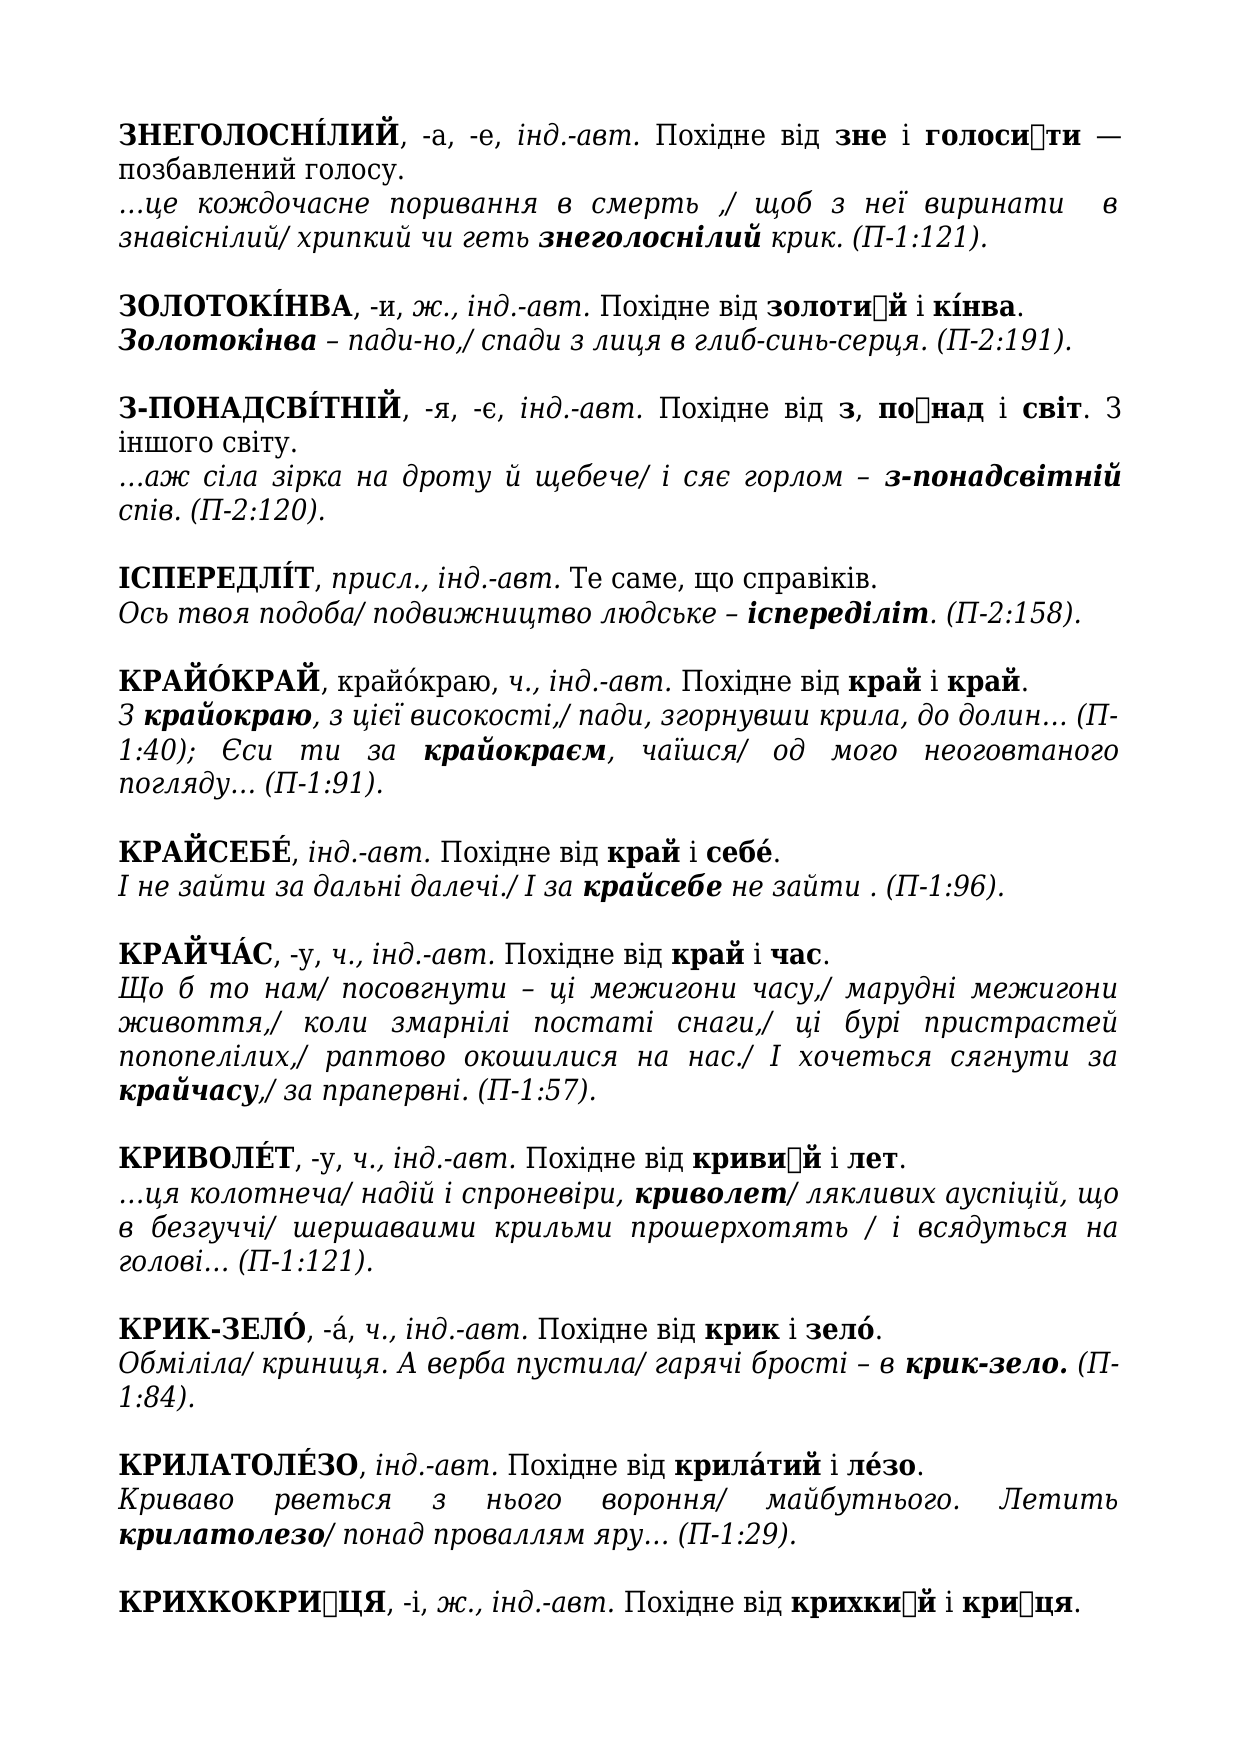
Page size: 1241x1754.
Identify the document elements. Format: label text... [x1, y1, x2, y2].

text Криволéт, -у, ч., інд.-авт. Похідне від кривий і лет. [118, 1142, 1122, 1176]
text Іспередлíт, присл., інд.-авт. Те саме, що справіків. [118, 561, 1122, 596]
text Крайсебé, інд.-авт. Похідне від край і себé. [118, 835, 1122, 869]
text …це кождочасне поривання в смерть ,/ щоб з неї виринати в знавіснілий/ хрипкий чи геть знеголоснілий крик. (П-1:121). [118, 186, 1122, 254]
text …аж сіла зірка на дроту й щебече/ і сяє горлом – з-понадсвітній спів. (П-2:120). [118, 459, 1122, 527]
text Криваво рветься з нього вороння/ майбутнього. Летить крилатолезо/ понад проваллям яру… (П-1:29). [118, 1483, 1122, 1551]
text Знеголоснíлий, -а, -е, інд.-авт. Похідне від зне і голосити — позбавлений голосу. [118, 118, 1122, 186]
text І не зайти за дальні далечі./ І за крайсебе не зайти . (П-1:96). [118, 869, 1122, 903]
text Обміліла/ криниця. А верба пустила/ гарячі брості – в крик-зело. (П-1:84). [118, 1346, 1122, 1414]
text Золотокíнва, -и, ж., інд.-авт. Похідне від золотий і кíнва. [118, 288, 1122, 323]
text Золотокінва – пади-но,/ спади з лиця в глиб-синь-серця. (П-2:191). [118, 323, 1122, 357]
text Крилатолéзо, інд.-авт. Похідне від крилáтий і лéзо. [118, 1448, 1122, 1483]
text Що б то нам/ посовгнути – ці межигони часу,/ марудні межигони живоття,/ коли змарнілі постаті снаги,/ ці бурі пристрастей попопелілих,/ раптово окошилися на нас./ І хочеться сягнути за крайчасу,/ за прапервні. (П-1:57). [118, 971, 1122, 1108]
text З-понадсвíтній, -я, -є, інд.-авт. Похідне від з, понад і світ. З іншого світу. [118, 391, 1122, 459]
text Крайóкрай, крайóкраю, ч., інд.-авт. Похідне від край і край. [118, 664, 1122, 698]
text …ця колотнеча/ надій і спроневіри, криволет/ лякливих ауспіцій, що в безгуччі/ шершаваими крильми прошерхотять / і всядуться на голові… (П-1:121). [118, 1176, 1122, 1278]
text Крихкокриця, -і, ж., інд.-авт. Похідне від крихкий і криця. [118, 1585, 1122, 1619]
text З крайокраю, з цієї високості,/ пади, згорнувши крила, до долин… (П-1:40); Єси ти за крайокраєм, чаїшся/ од мого неоговтаного погляду… (П-1:91). [118, 698, 1122, 801]
text Крик-зелó, -á, ч., інд.-авт. Похідне від крик і зелó. [118, 1312, 1122, 1346]
text Ось твоя подоба/ подвижництво людське – іспереділіт. (П-2:158). [118, 596, 1122, 630]
text Крайчáс, -у, ч., інд.-авт. Похідне від край і час. [118, 937, 1122, 971]
